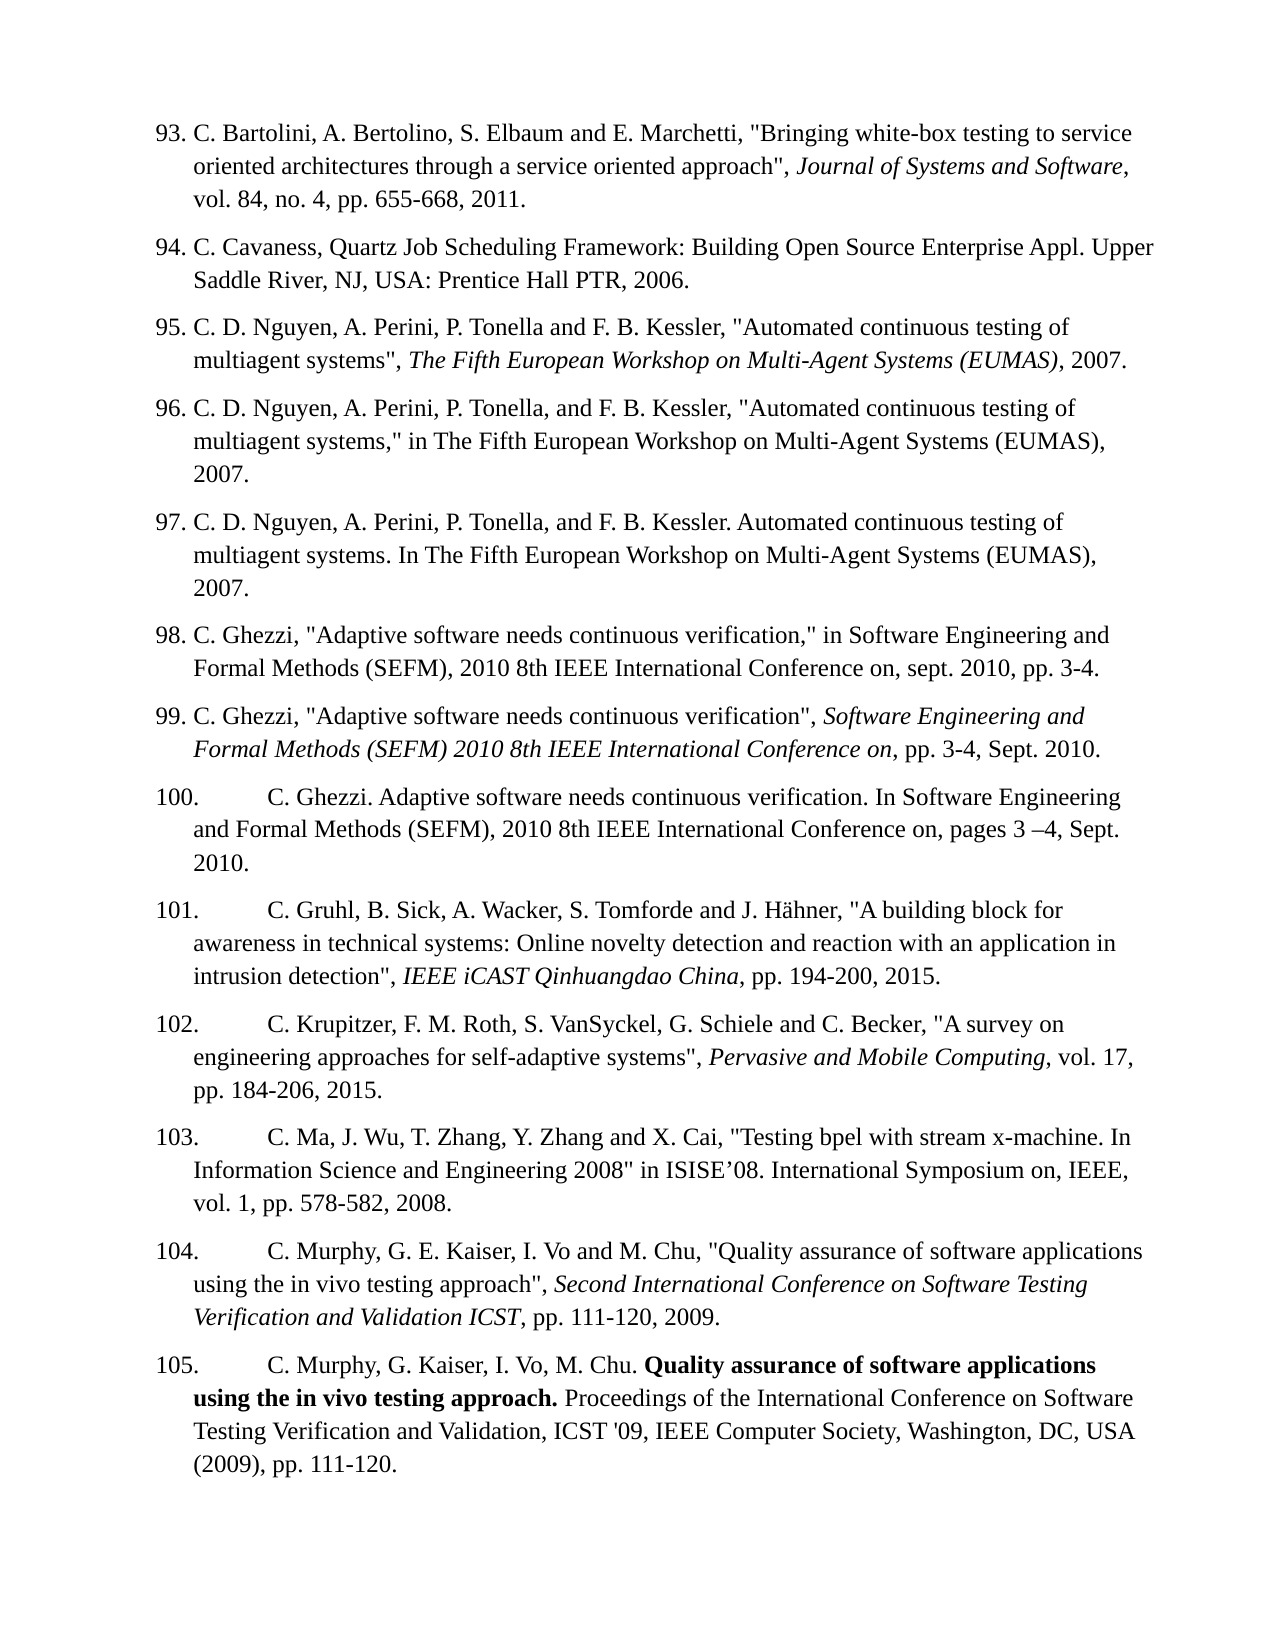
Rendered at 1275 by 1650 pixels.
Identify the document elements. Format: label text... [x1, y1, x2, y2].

list C. Gruhl, B. Sick, A. Wacker, S. Tomforde and J. Hähner, "A building block for awareness in technical systems: Online novelty detection and reaction with an application in intrusion detection", IEEE iCAST Qinhuangdao China, pp. 194-200, 2015. [155, 895, 1157, 990]
list C. D. Nguyen, A. Perini, P. Tonella and F. B. Kessler, "Automated continuous testing of multiagent systems", The Fifth European Workshop on Multi-Agent Systems (EUMAS), 2007. [155, 312, 1157, 374]
list C. Bartolini, A. Bertolino, S. Elbaum and E. Marchetti, "Bringing white-box testing to service oriented architectures through a service oriented approach", Journal of Systems and Software, vol. 84, no. 4, pp. 655-668, 2011. [155, 118, 1157, 213]
list C. Ma, J. Wu, T. Zhang, Y. Zhang and X. Cai, "Testing bpel with stream x-machine. In Information Science and Engineering 2008" in ISISE’08. International Symposium on, IEEE, vol. 1, pp. 578-582, 2008. [155, 1122, 1157, 1217]
list C. Ghezzi, "Adaptive software needs continuous verification", Software Engineering and Formal Methods (SEFM) 2010 8th IEEE International Conference on, pp. 3-4, Sept. 2010. [155, 701, 1157, 763]
list C. Cavaness, Quartz Job Scheduling Framework: Building Open Source Enterprise Appl. Upper Saddle River, NJ, USA: Prentice Hall PTR, 2006. [155, 232, 1157, 293]
list C. Murphy, G. E. Kaiser, I. Vo and M. Chu, "Quality assurance of software applications using the in vivo testing approach", Second International Conference on Software Testing Verification and Validation ICST, pp. 111-120, 2009. [155, 1236, 1157, 1331]
list C. Ghezzi. Adaptive software needs continuous verification. In Software Engineering and Formal Methods (SEFM), 2010 8th IEEE International Conference on, pages 3 –4, Sept. 2010. [155, 782, 1157, 876]
list C. Ghezzi, "Adaptive software needs continuous verification," in Software Engineering and Formal Methods (SEFM), 2010 8th IEEE International Conference on, sept. 2010, pp. 3-4. [155, 620, 1157, 682]
list C. D. Nguyen, A. Perini, P. Tonella, and F. B. Kessler. Automated continuous testing of multiagent systems. In The Fifth European Workshop on Multi-Agent Systems (EUMAS), 2007. [155, 507, 1157, 601]
list C. Murphy, G. Kaiser, I. Vo, M. Chu. Quality assurance of software applications using the in vivo testing approach. Proceedings of the International Conference on Software Testing Verification and Validation, ICST '09, IEEE Computer Society, Washington, DC, USA (2009), pp. 111-120. [155, 1350, 1157, 1478]
list C. D. Nguyen, A. Perini, P. Tonella, and F. B. Kessler, "Automated continuous testing of multiagent systems," in The Fifth European Workshop on Multi-Agent Systems (EUMAS), 2007. [155, 393, 1157, 488]
list C. Krupitzer, F. M. Roth, S. VanSyckel, G. Schiele and C. Becker, "A survey on engineering approaches for self-adaptive systems", Pervasive and Mobile Computing, vol. 17, pp. 184-206, 2015. [155, 1009, 1157, 1104]
